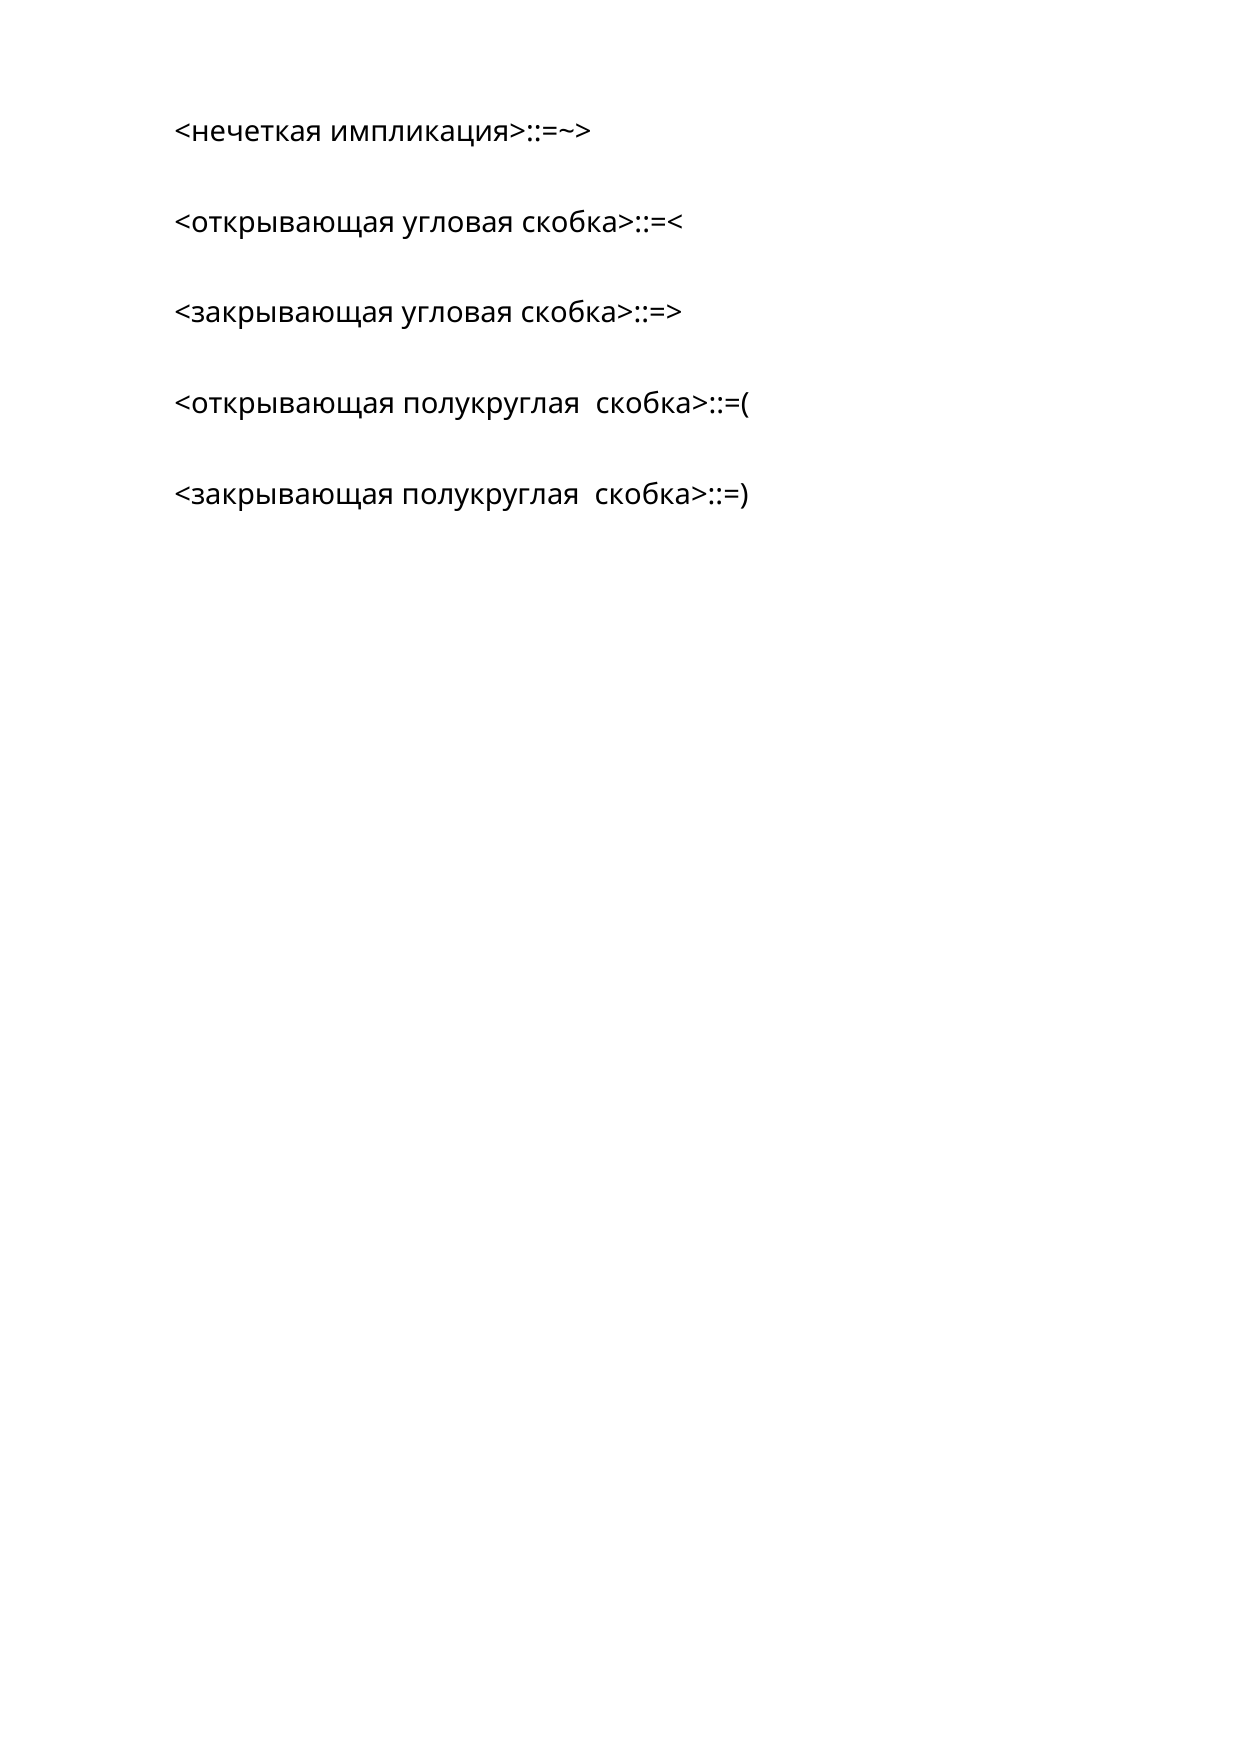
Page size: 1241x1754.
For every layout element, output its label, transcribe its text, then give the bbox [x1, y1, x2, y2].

text <нечеткая импликация>::=~> [174, 110, 1226, 150]
text <закрывающая угловая скобка>::=> [174, 292, 1226, 331]
text <закрывающая полукруглая скобка>::=) [174, 473, 1226, 513]
text <открывающая полукруглая скобка>::=( [174, 382, 1226, 422]
text <открывающая угловая скобка>::=< [174, 201, 1226, 241]
